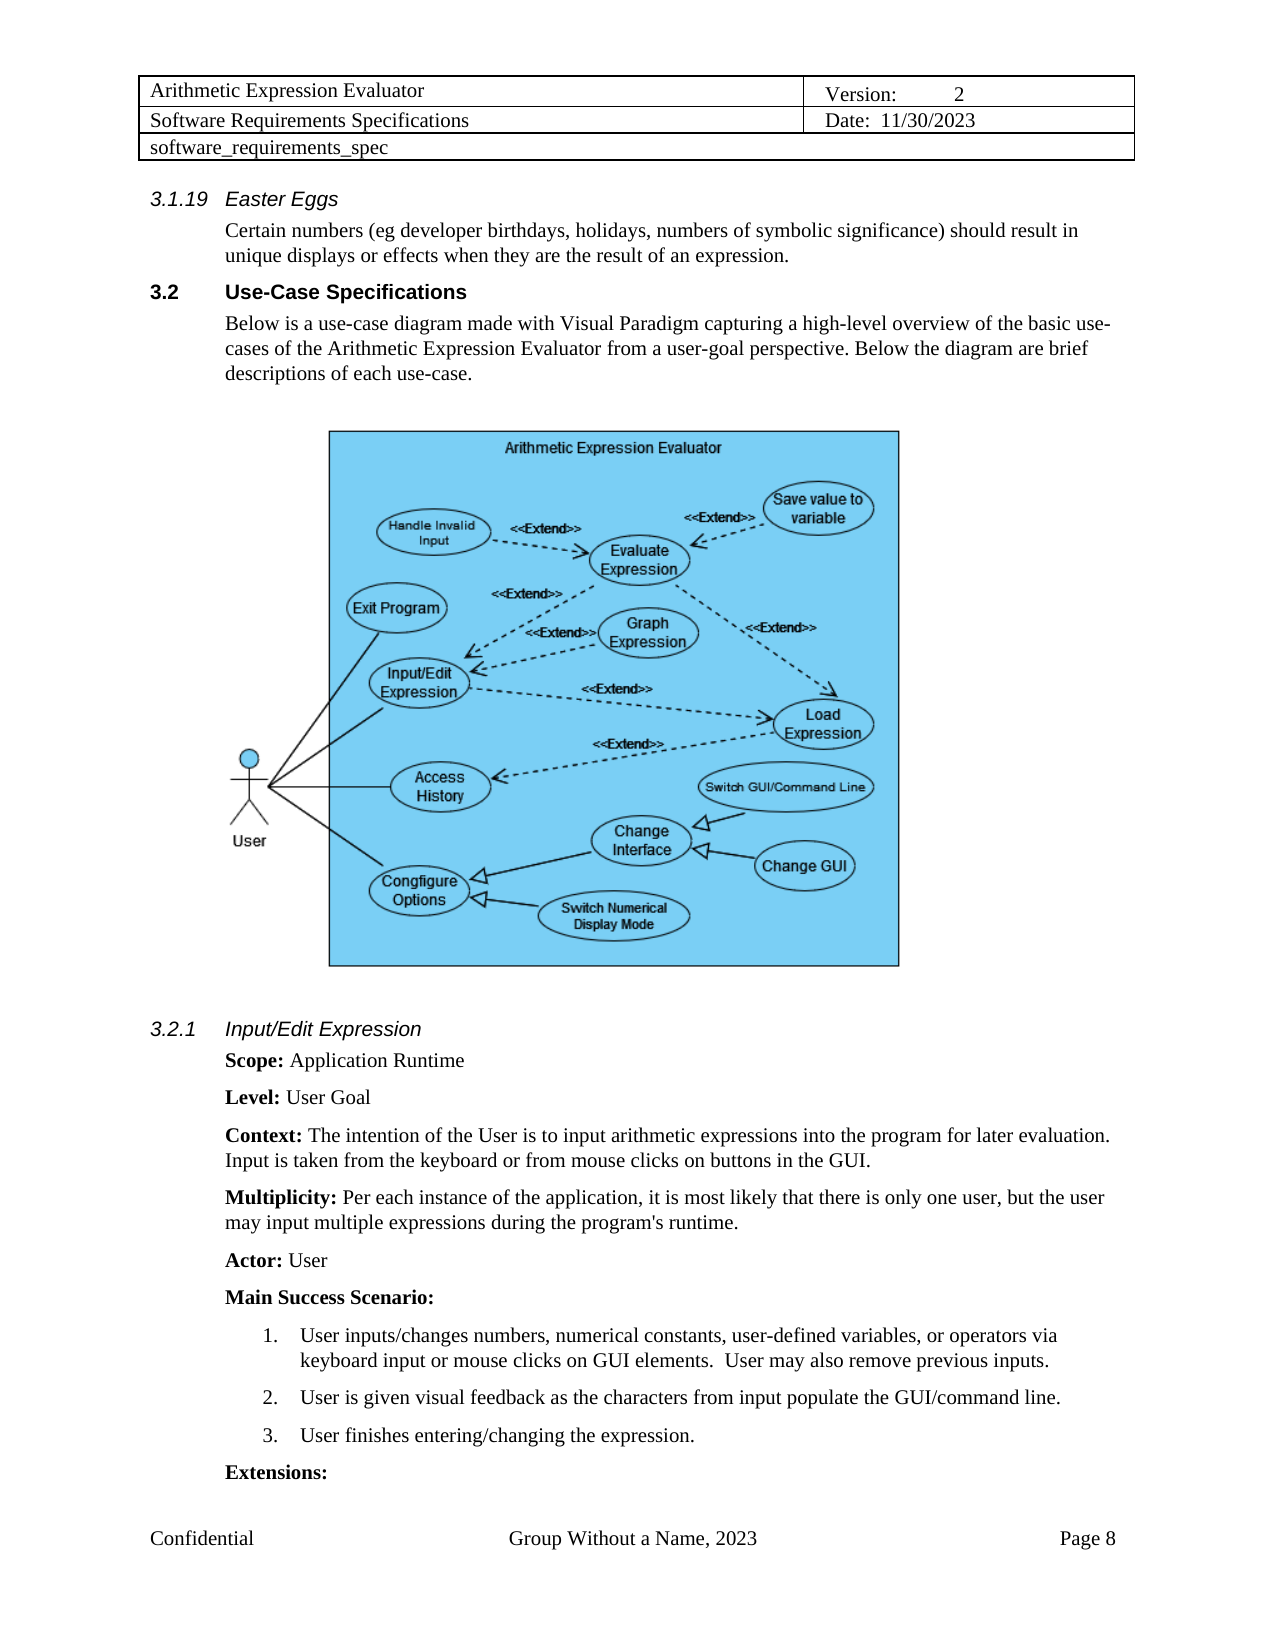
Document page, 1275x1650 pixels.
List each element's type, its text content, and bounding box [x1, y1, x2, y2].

list User inputs/changes numbers, numerical constants, user-defined variables, or operators via keyboard input or mouse clicks on GUI elements. User may also remove previous inputs. [262, 1322, 1125, 1372]
text Level: User Goal [225, 1084, 1125, 1109]
subtitle Input/Edit Expression [150, 1016, 1125, 1041]
text Extensions: [225, 1459, 1125, 1484]
picture [225, 397, 947, 1003]
text Context: The intention of the User is to input arithmetic expressions into the program for later evaluation. Input is taken from the keyboard or from mouse clicks on buttons in the GUI. [225, 1122, 1125, 1172]
text Multiplicity: Per each instance of the application, it is most likely that there is only one user, but the user may input multiple expressions during the program's runtime. [225, 1184, 1125, 1234]
text Below is a use-case diagram made with Visual Paradigm capturing a high-level overview of the basic use-cases of the Arithmetic Expression Evaluator from a user-goal perspective. Below the diagram are brief descriptions of each use-case. [225, 310, 1125, 385]
text Scope: Application Runtime [225, 1047, 1125, 1072]
text Main Success Scenario: [225, 1284, 1125, 1309]
list User finishes entering/changing the expression. [262, 1422, 1125, 1447]
subtitle Easter Eggs [150, 185, 1125, 210]
text Actor: User [225, 1247, 1125, 1272]
text Certain numbers (eg developer birthdays, holidays, numbers of symbolic significance) should result in unique displays or effects when they are the result of an expression. [225, 217, 1125, 267]
subtitle Use-Case Specifications [150, 279, 1125, 304]
list User is given visual feedback as the characters from input populate the GUI/command line. [262, 1384, 1125, 1409]
